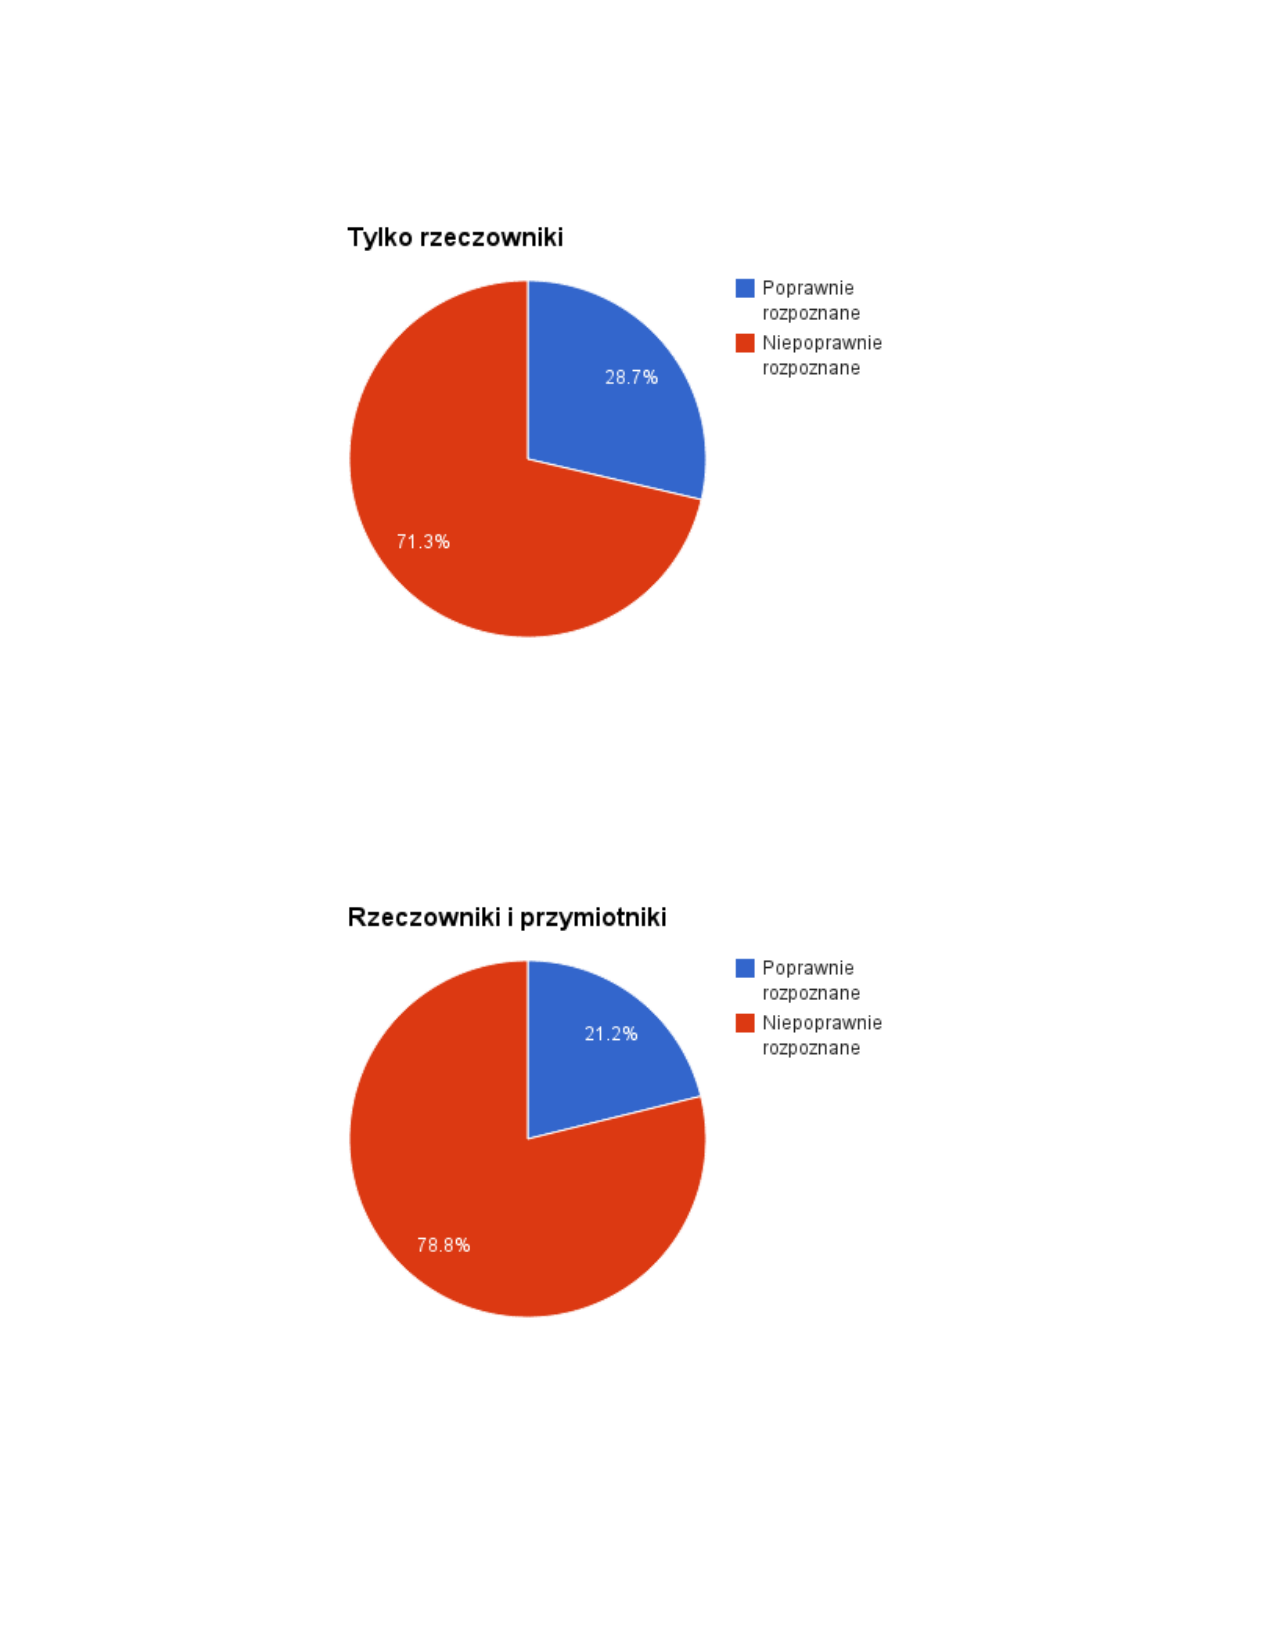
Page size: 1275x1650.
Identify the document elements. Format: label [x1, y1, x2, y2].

picture [168, 168, 1107, 749]
picture [168, 848, 1107, 1429]
